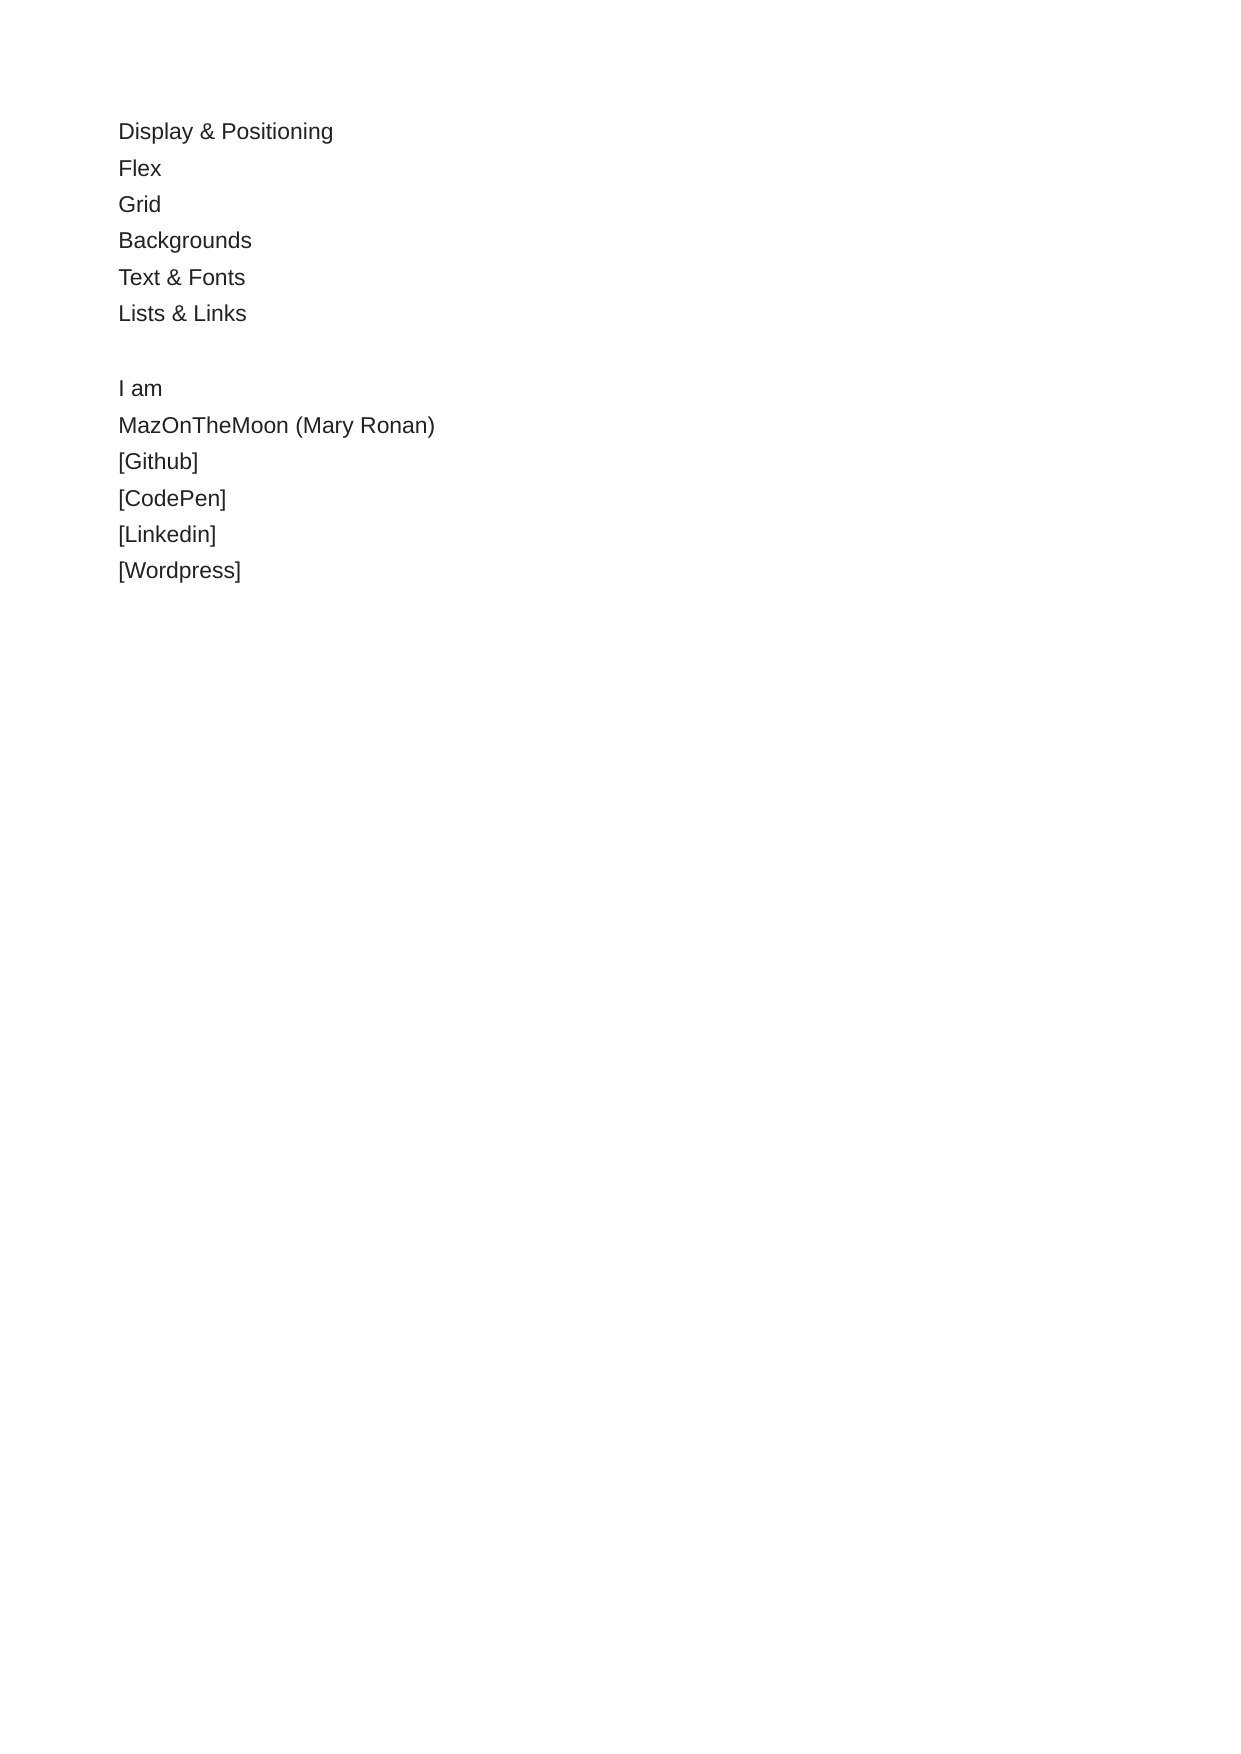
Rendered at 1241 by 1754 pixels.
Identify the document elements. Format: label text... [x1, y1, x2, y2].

text Flex [118, 154, 1122, 181]
text [Github] [118, 448, 1122, 474]
text Text & Fonts [118, 263, 1122, 290]
text Backgrounds [118, 227, 1122, 253]
text Display & Positioning [118, 118, 1122, 144]
text [CodePen] [118, 484, 1122, 511]
text Grid [118, 191, 1122, 217]
text MazOnTheMoon (Mary Ronan) [118, 412, 1122, 438]
text I am [118, 375, 1122, 402]
text Lists & Links [118, 300, 1122, 326]
text [Linkedin] [118, 521, 1122, 547]
text [Wordpress] [118, 557, 1122, 583]
